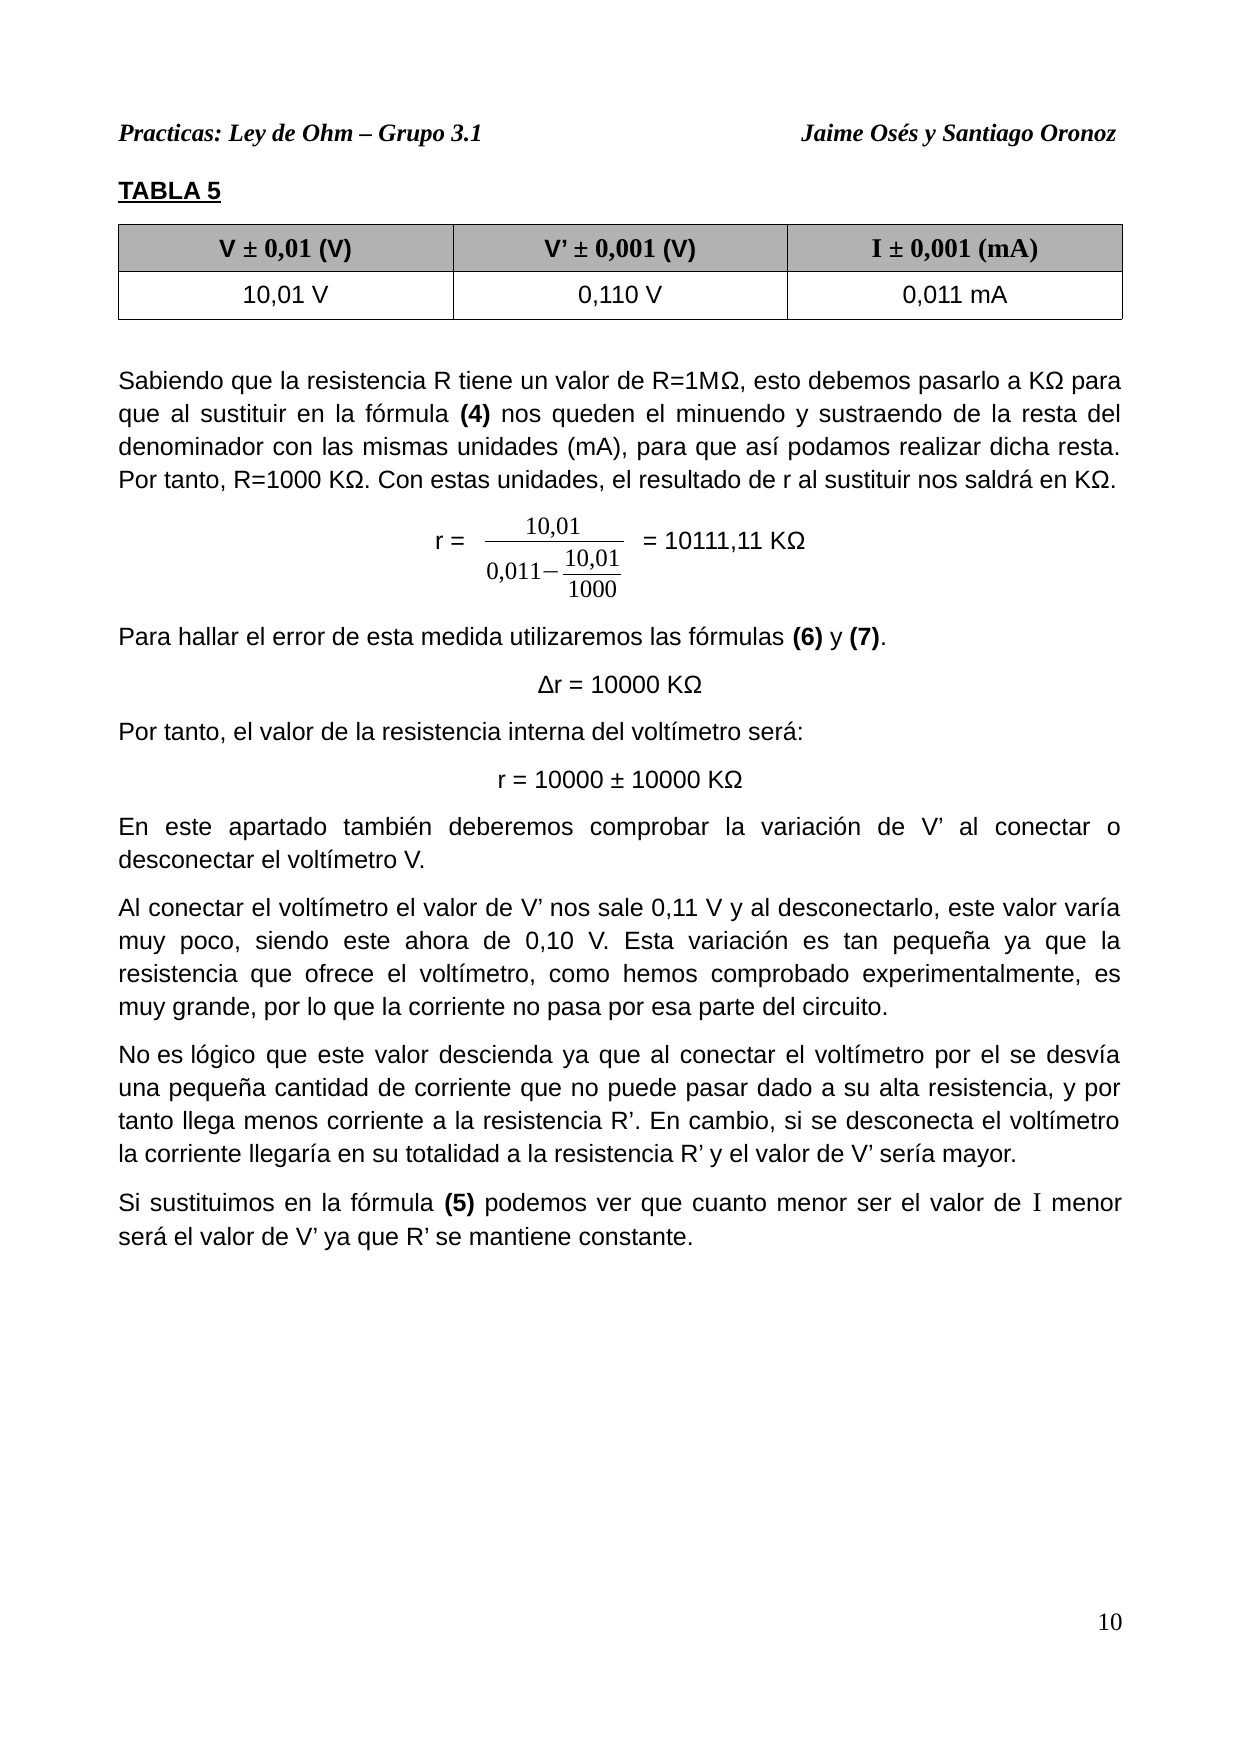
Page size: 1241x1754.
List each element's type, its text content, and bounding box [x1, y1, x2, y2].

text ∆r = 10000 KΩ [118, 669, 1122, 698]
text Por tanto, el valor de la resistencia interna del voltímetro será: [118, 717, 1122, 746]
text Al conectar el voltímetro el valor de V’ nos sale 0,11 V y al desconectarlo, este valor varía muy poco, siendo este ahora de 0,10 V. Esta variación es tan pequeña ya que la resistencia que ofrece el voltímetro, como hemos comprobado experimentalmente, es muy grande, por lo que la corriente no pasa por esa parte del circuito. [118, 893, 1122, 1021]
text TABLA 5 [118, 176, 1122, 205]
table_cell 0,110 V [454, 272, 787, 318]
table_cell 10,01 V [119, 272, 453, 318]
text No es lógico que este valor descienda ya que al conectar el voltímetro por el se desvía una pequeña cantidad de corriente que no puede pasar dado a su alta resistencia, y por tanto llega menos corriente a la resistencia R’. En cambio, si se desconecta el voltímetro la corriente llegaría en su totalidad a la resistencia R’ y el valor de V’ sería mayor. [118, 1040, 1122, 1167]
table_header I ± 0,001 (mA) [788, 225, 1122, 271]
table_cell 0,011 mA [788, 272, 1122, 318]
text Sabiendo que la resistencia R tiene un valor de R=1MΩ, esto debemos pasarlo a KΩ para que al sustituir en la fórmula (4) nos queden el minuendo y sustraendo de la resta del denominador con las mismas unidades (mA), para que así podamos realizar dicha resta. Por tanto, R=1000 KΩ. Con estas unidades, el resultado de r al sustituir nos saldrá en KΩ. [118, 366, 1122, 494]
text Si sustituimos en la fórmula (5) podemos ver que cuanto menor ser el valor de I menor será el valor de V’ ya que R’ se mantiene constante. [118, 1186, 1122, 1251]
text r == 10111,11 KΩ [118, 513, 1122, 603]
table_header V ± 0,01 (V) [119, 225, 453, 271]
text En este apartado también deberemos comprobar la variación de V’ al conectar o desconectar el voltímetro V. [118, 812, 1122, 874]
text Para hallar el error de esta medida utilizaremos las fórmulas (6) y (7). [118, 622, 1122, 651]
text r = 10000 ± 10000 KΩ [118, 765, 1122, 793]
table_header V’ ± 0,001 (V) [454, 225, 787, 271]
